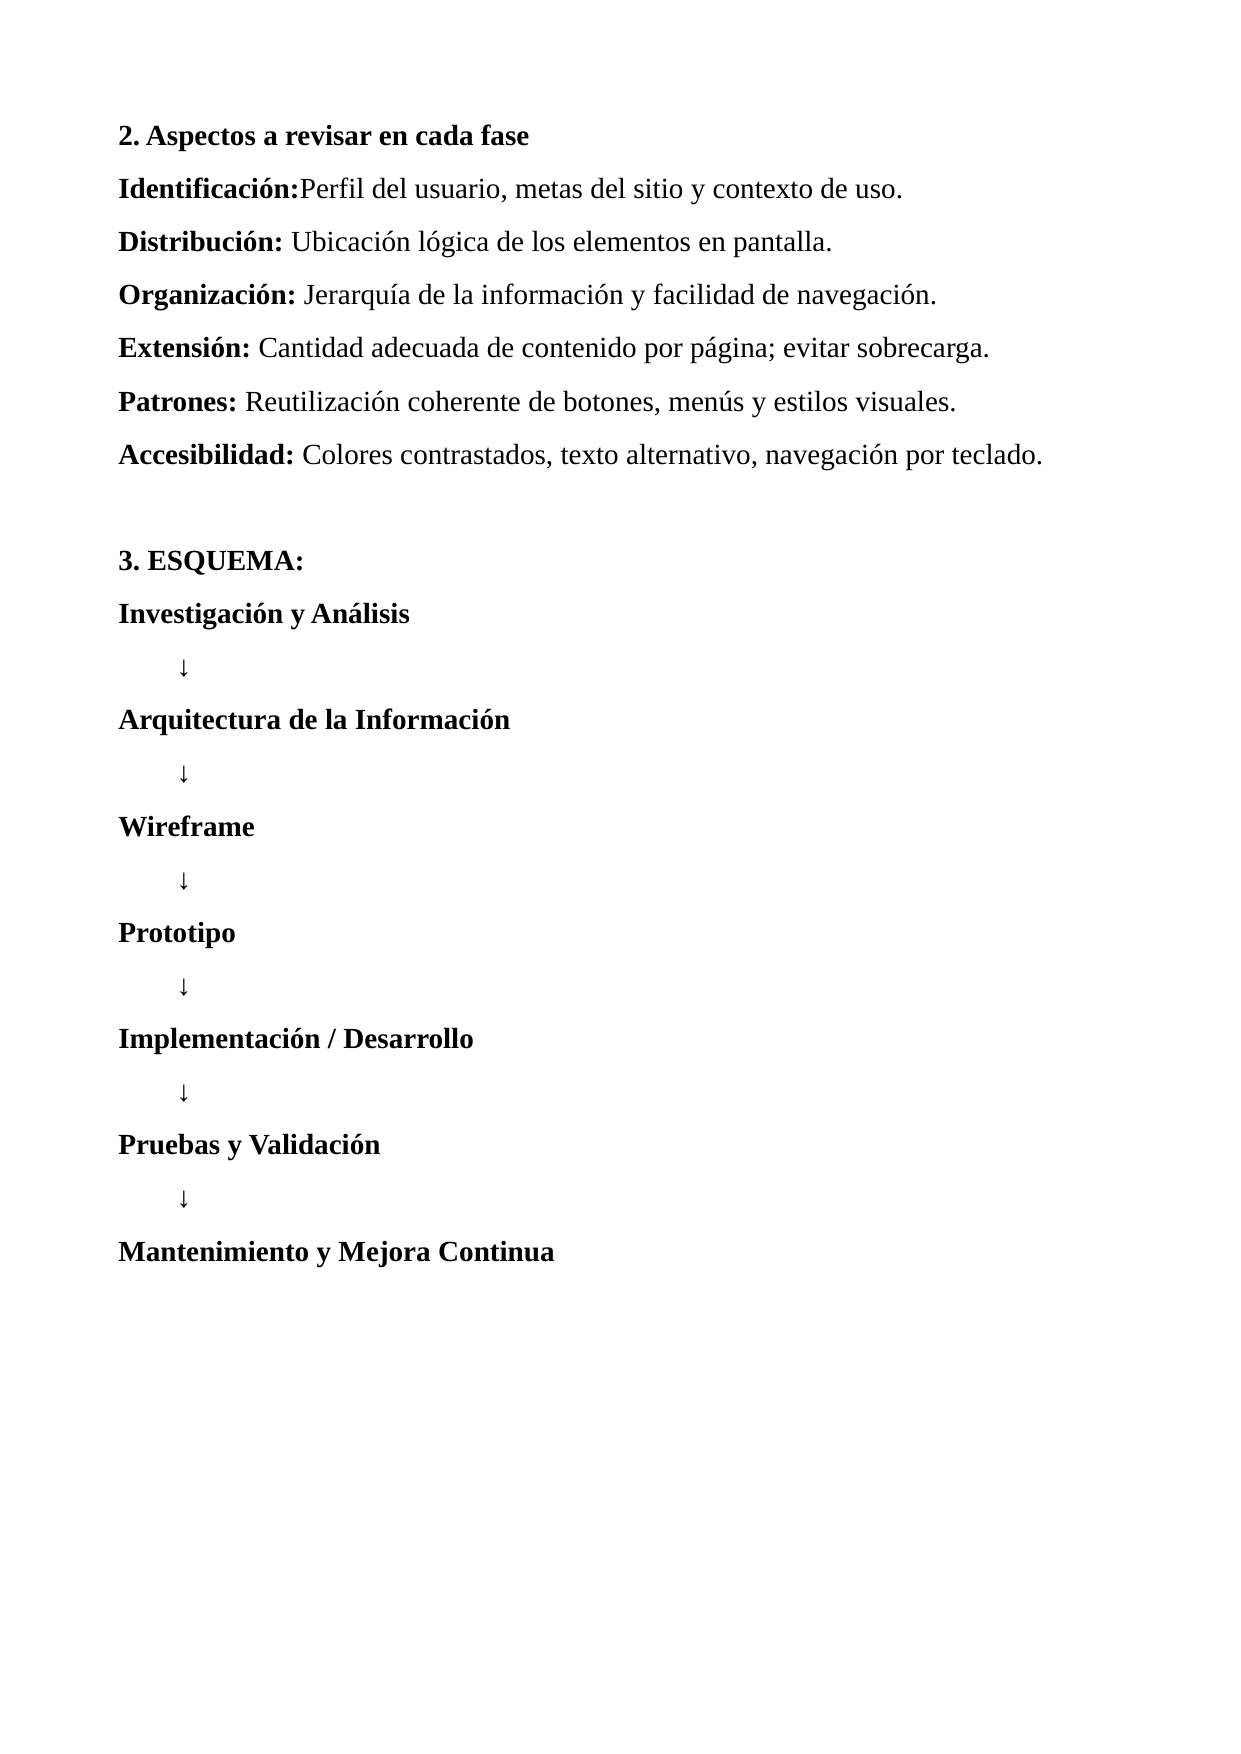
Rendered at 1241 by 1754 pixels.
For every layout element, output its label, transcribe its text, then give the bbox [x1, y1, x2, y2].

text Identificación:Perfil del usuario, metas del sitio y contexto de uso. [118, 171, 1122, 205]
text Investigación y Análisis [118, 596, 1122, 630]
text Organización: Jerarquía de la información y facilidad de navegación. [118, 277, 1122, 311]
text Wireframe [118, 809, 1122, 842]
text ↓ [118, 649, 1122, 683]
text 2. Aspectos a revisar en cada fase [118, 118, 1122, 152]
text Extensión: Cantidad adecuada de contenido por página; evitar sobrecarga. [118, 331, 1122, 364]
text ↓ [118, 756, 1122, 789]
text ↓ [118, 1181, 1122, 1214]
text Distribución: Ubicación lógica de los elementos en pantalla. [118, 224, 1122, 258]
text Patrones: Reutilización coherente de botones, menús y estilos visuales. [118, 384, 1122, 417]
text 3. ESQUEMA: [118, 543, 1122, 577]
text ↓ [118, 1074, 1122, 1108]
text Pruebas y Validación [118, 1127, 1122, 1161]
text Mantenimiento y Mejora Continua [118, 1234, 1122, 1267]
text Implementación / Desarrollo [118, 1021, 1122, 1055]
text Arquitectura de la Información [118, 702, 1122, 736]
text Accesibilidad: Colores contrastados, texto alternativo, navegación por teclado. [118, 437, 1122, 470]
text Prototipo [118, 915, 1122, 948]
text ↓ [118, 862, 1122, 895]
text ↓ [118, 968, 1122, 1002]
